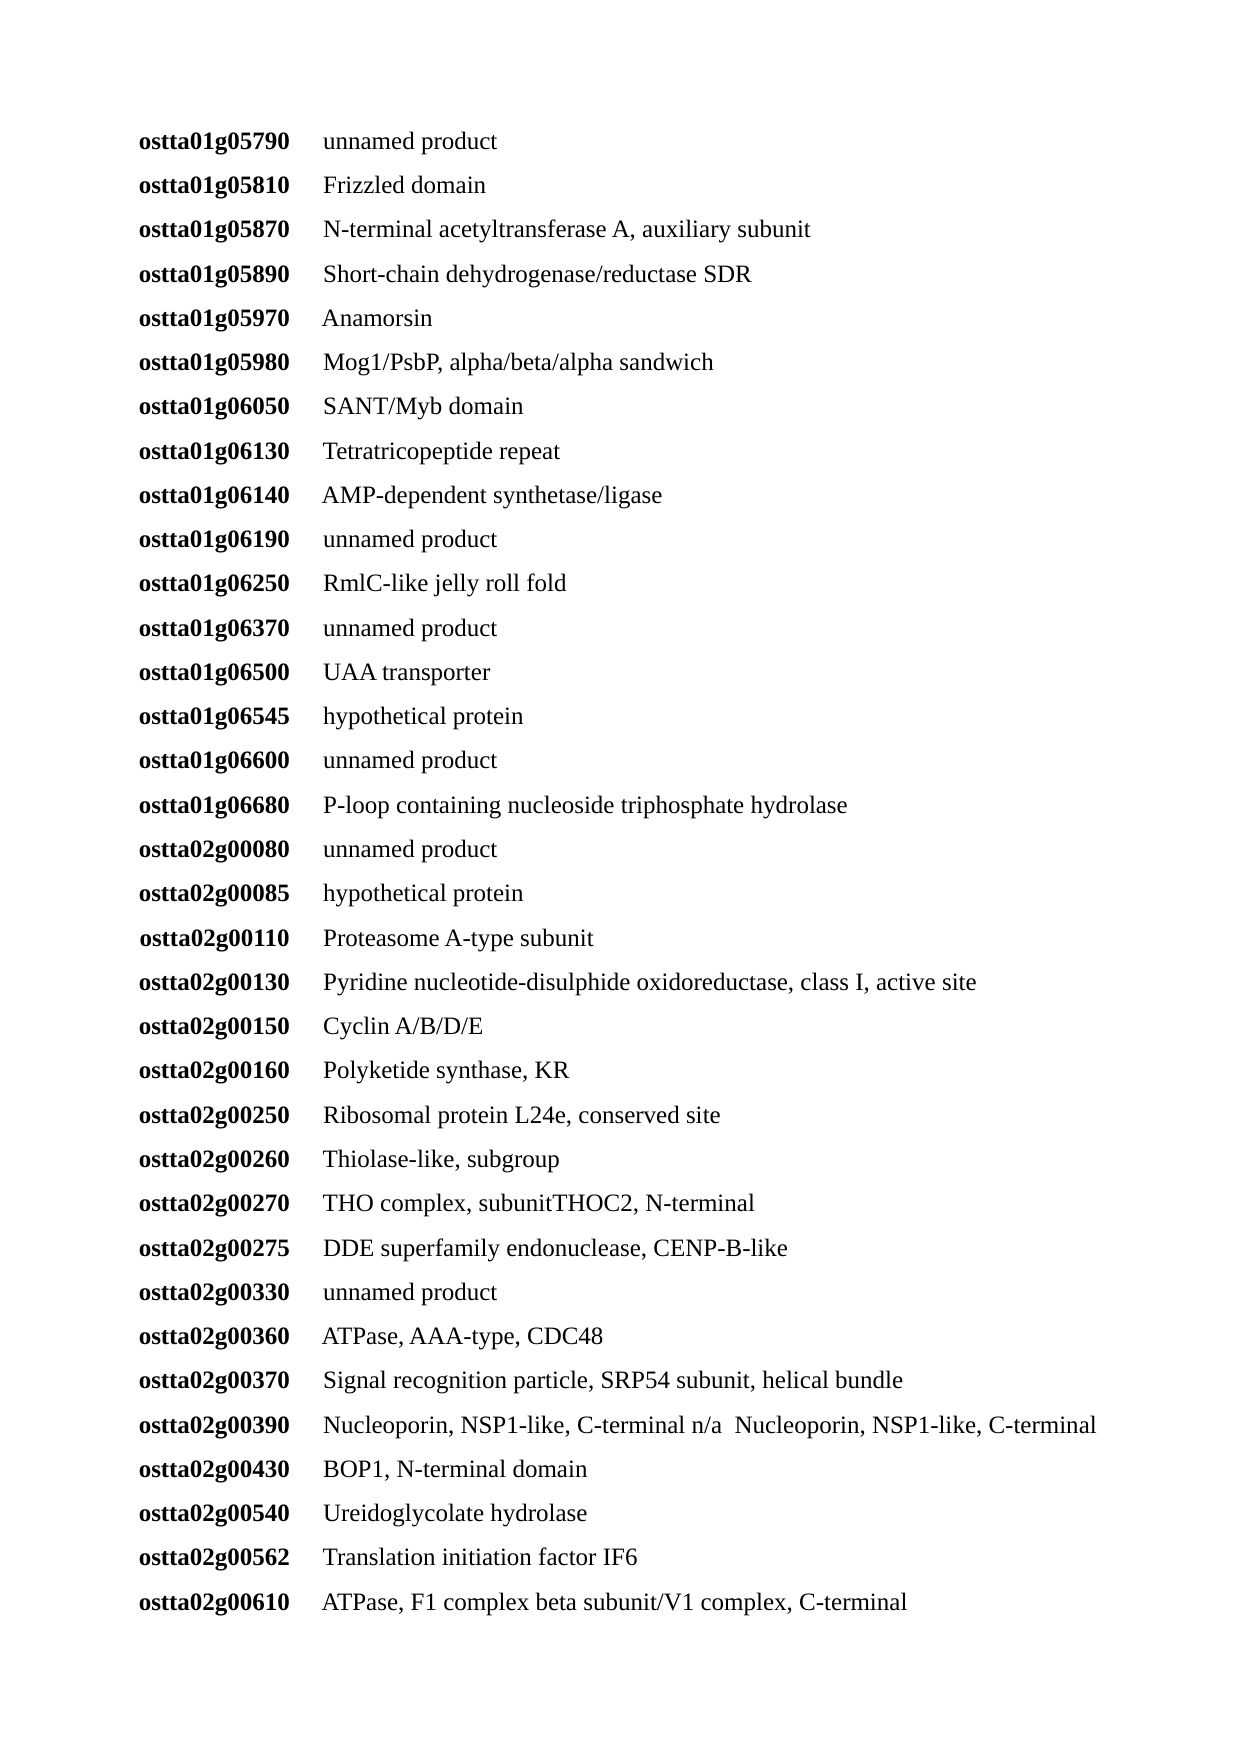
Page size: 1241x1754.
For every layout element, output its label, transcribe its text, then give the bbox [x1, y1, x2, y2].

table_cell ostta01g06140 [115, 472, 313, 517]
table_cell ostta01g06680 [115, 782, 313, 826]
table_cell ostta01g05810 [115, 163, 313, 207]
table_cell ostta02g00085 [115, 871, 313, 915]
table_cell unnamed product [314, 1269, 1240, 1313]
table_cell ostta01g05980 [115, 340, 313, 384]
table_cell ostta01g06500 [115, 649, 313, 694]
table_cell ostta01g06250 [115, 561, 313, 605]
table_cell Thiolase-like, subgroup [314, 1136, 1240, 1181]
table_cell ostta02g00370 [115, 1358, 313, 1402]
table_cell Pyridine nucleotide-disulphide oxidoreductase, class I, active site [314, 959, 1240, 1003]
table_cell Polyketide synthase, KR [314, 1048, 1240, 1092]
table_cell ostta02g00275 [115, 1225, 313, 1269]
table_cell unnamed product [314, 605, 1240, 649]
table_cell Mog1/PsbP, alpha/beta/alpha sandwich [314, 340, 1240, 384]
table_cell ostta01g06190 [115, 517, 313, 561]
table_cell unnamed product [314, 118, 1240, 162]
table_cell AMP-dependent synthetase/ligase [314, 472, 1240, 517]
table_cell UAA transporter [314, 649, 1240, 694]
table_cell ostta02g00160 [115, 1048, 313, 1092]
table_cell Cyclin A/B/D/E [314, 1004, 1240, 1048]
table_cell Nucleoporin, NSP1-like, C-terminal n/a Nucleoporin, NSP1-like, C-terminal [314, 1402, 1240, 1446]
table_cell ostta02g00360 [115, 1314, 313, 1358]
table_cell N-terminal acetyltransferase A, auxiliary subunit [314, 207, 1240, 251]
table_cell RmlC-like jelly roll fold [314, 561, 1240, 605]
table_cell SANT/Myb domain [314, 384, 1240, 428]
table_cell hypothetical protein [314, 694, 1240, 738]
table_cell ostta02g00540 [115, 1491, 313, 1535]
table_cell Proteasome A-type subunit [314, 915, 1240, 959]
table_cell Signal recognition particle, SRP54 subunit, helical bundle [314, 1358, 1240, 1402]
table_cell ostta02g00562 [115, 1535, 313, 1579]
table_cell ostta02g00330 [115, 1269, 313, 1313]
table_cell Frizzled domain [314, 163, 1240, 207]
table_cell THO complex, subunitTHOC2, N-terminal [314, 1181, 1240, 1225]
table_cell ostta02g00390 [115, 1402, 313, 1446]
table_cell Anamorsin [314, 295, 1240, 339]
table_cell ostta01g06370 [115, 605, 313, 649]
table_cell ostta02g00610 [115, 1579, 313, 1623]
table_cell unnamed product [314, 738, 1240, 782]
table_cell Ribosomal protein L24e, conserved site [314, 1092, 1240, 1136]
table_cell DDE superfamily endonuclease, CENP-B-like [314, 1225, 1240, 1269]
table_cell ostta02g00260 [115, 1136, 313, 1181]
table_cell Tetratricopeptide repeat [314, 428, 1240, 472]
table_cell ostta01g05870 [115, 207, 313, 251]
table_cell BOP1, N-terminal domain [314, 1446, 1240, 1491]
table_cell Short-chain dehydrogenase/reductase SDR [314, 251, 1240, 295]
table_cell ostta01g06545 [115, 694, 313, 738]
table_cell ostta02g00150 [115, 1004, 313, 1048]
table_cell ostta02g00430 [115, 1446, 313, 1491]
table_cell P-loop containing nucleoside triphosphate hydrolase [314, 782, 1240, 826]
table_cell ostta02g00270 [115, 1181, 313, 1225]
table_cell Translation initiation factor IF6 [314, 1535, 1240, 1579]
table_cell ostta02g00080 [115, 826, 313, 871]
table_cell ostta01g05890 [115, 251, 313, 295]
table_cell ostta01g06130 [115, 428, 313, 472]
table_cell ostta01g06600 [115, 738, 313, 782]
table_cell ostta02g00130 [115, 959, 313, 1003]
table_cell ostta01g05970 [115, 295, 313, 339]
table_cell ATPase, AAA-type, CDC48 [314, 1314, 1240, 1358]
table_cell ATPase, F1 complex beta subunit/V1 complex, C-terminal [314, 1579, 1240, 1623]
table_cell ostta02g00250 [115, 1092, 313, 1136]
table_cell unnamed product [314, 826, 1240, 871]
table_cell Ureidoglycolate hydrolase [314, 1491, 1240, 1535]
table_cell ostta02g00110 [115, 915, 313, 959]
table_cell ostta01g05790 [115, 118, 313, 162]
table_cell hypothetical protein [314, 871, 1240, 915]
table_cell ostta01g06050 [115, 384, 313, 428]
table_cell unnamed product [314, 517, 1240, 561]
